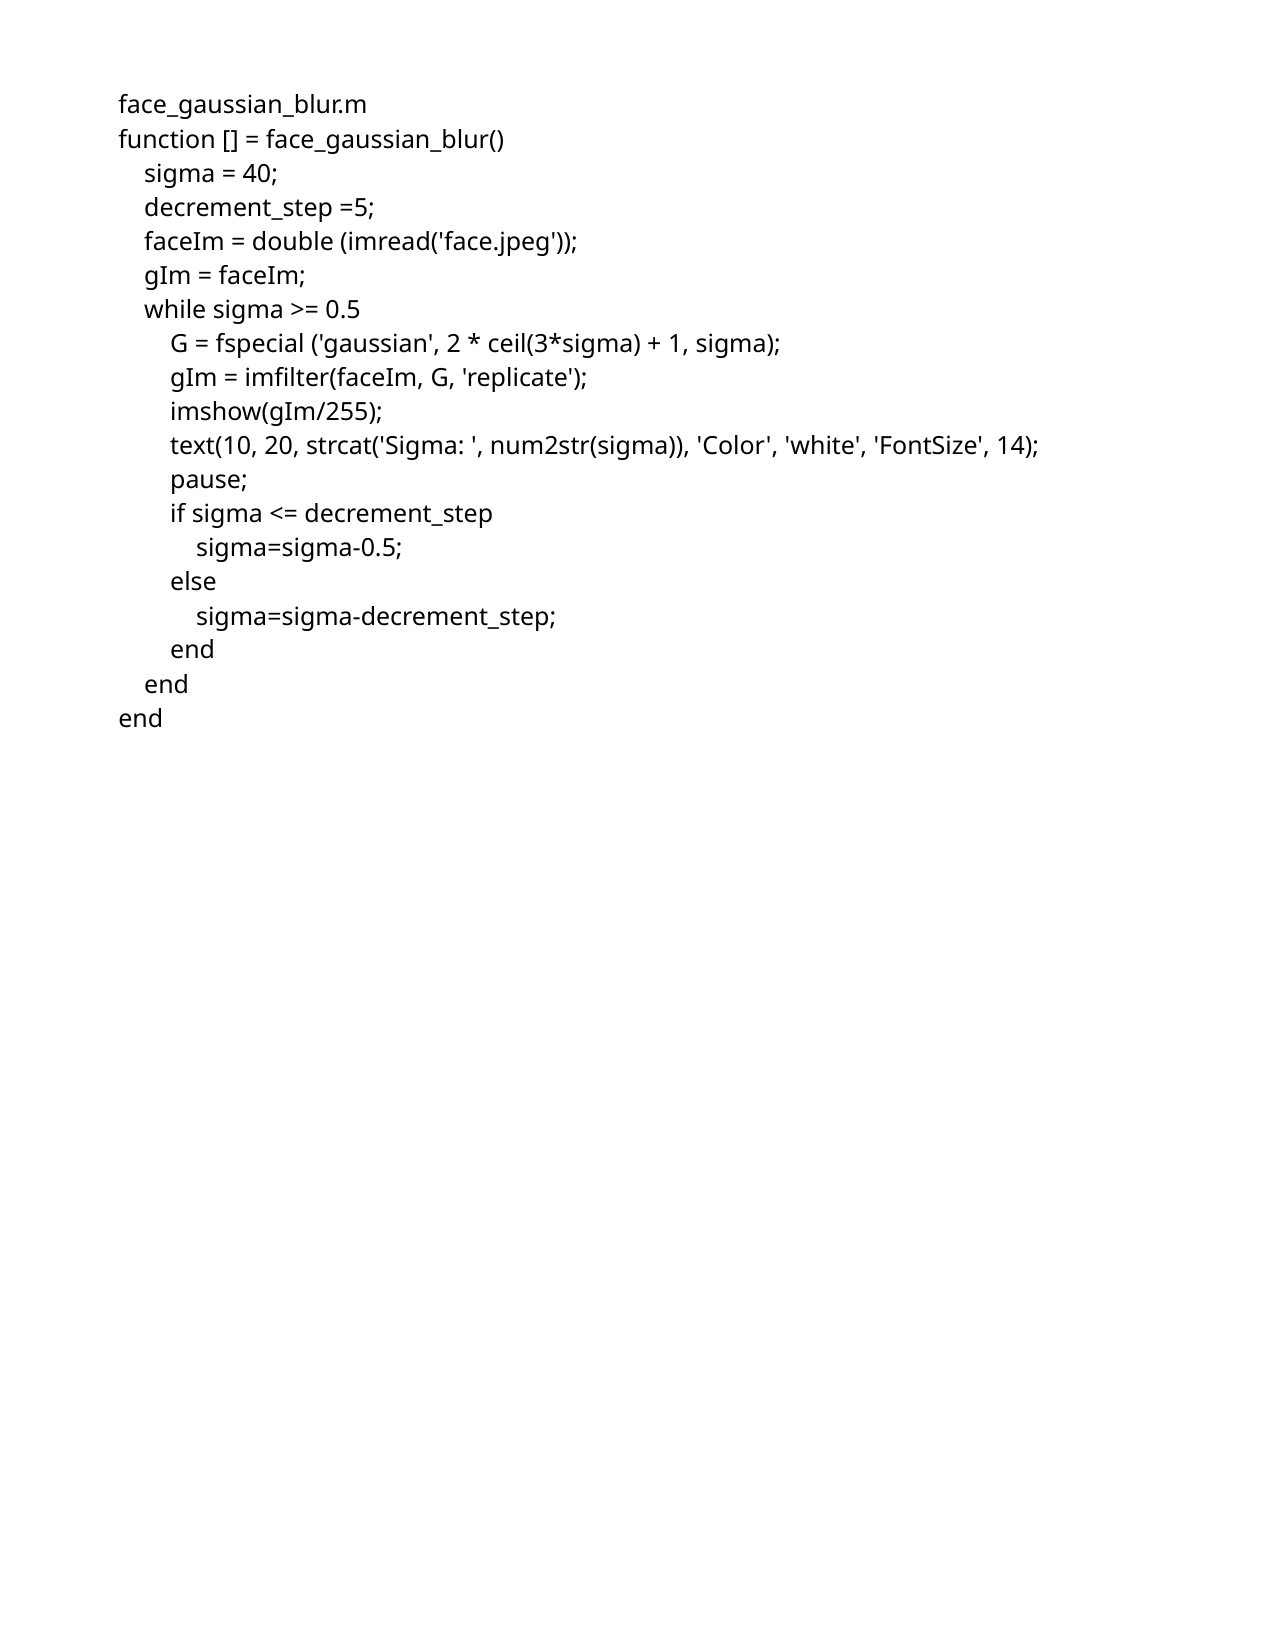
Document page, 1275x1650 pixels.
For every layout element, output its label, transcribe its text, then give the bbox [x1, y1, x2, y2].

text gIm = imfilter(faceIm, G, 'replicate'); [118, 360, 1157, 394]
text end [118, 632, 1157, 666]
text if sigma <= decrement_step [118, 496, 1157, 530]
text sigma = 40; [118, 155, 1157, 189]
text imshow(gIm/255); [118, 394, 1157, 428]
text function [] = face_gaussian_blur() [118, 121, 1157, 155]
text gIm = faceIm; [118, 257, 1157, 292]
text G = fspecial ('gaussian', 2 * ceil(3*sigma) + 1, sigma); [118, 326, 1157, 360]
text end [118, 666, 1157, 700]
text end [118, 700, 1157, 734]
text faceIm = double (imread('face.jpeg')); [118, 223, 1157, 257]
text sigma=sigma-0.5; [118, 530, 1157, 564]
text decrement_step =5; [118, 189, 1157, 223]
text sigma=sigma-decrement_step; [118, 598, 1157, 632]
text while sigma >= 0.5 [118, 292, 1157, 326]
text pause; [118, 462, 1157, 496]
text face_gaussian_blur.m [118, 87, 1157, 121]
text text(10, 20, strcat('Sigma: ', num2str(sigma)), 'Color', 'white', 'FontSize', 14); [118, 428, 1157, 462]
text else [118, 564, 1157, 598]
